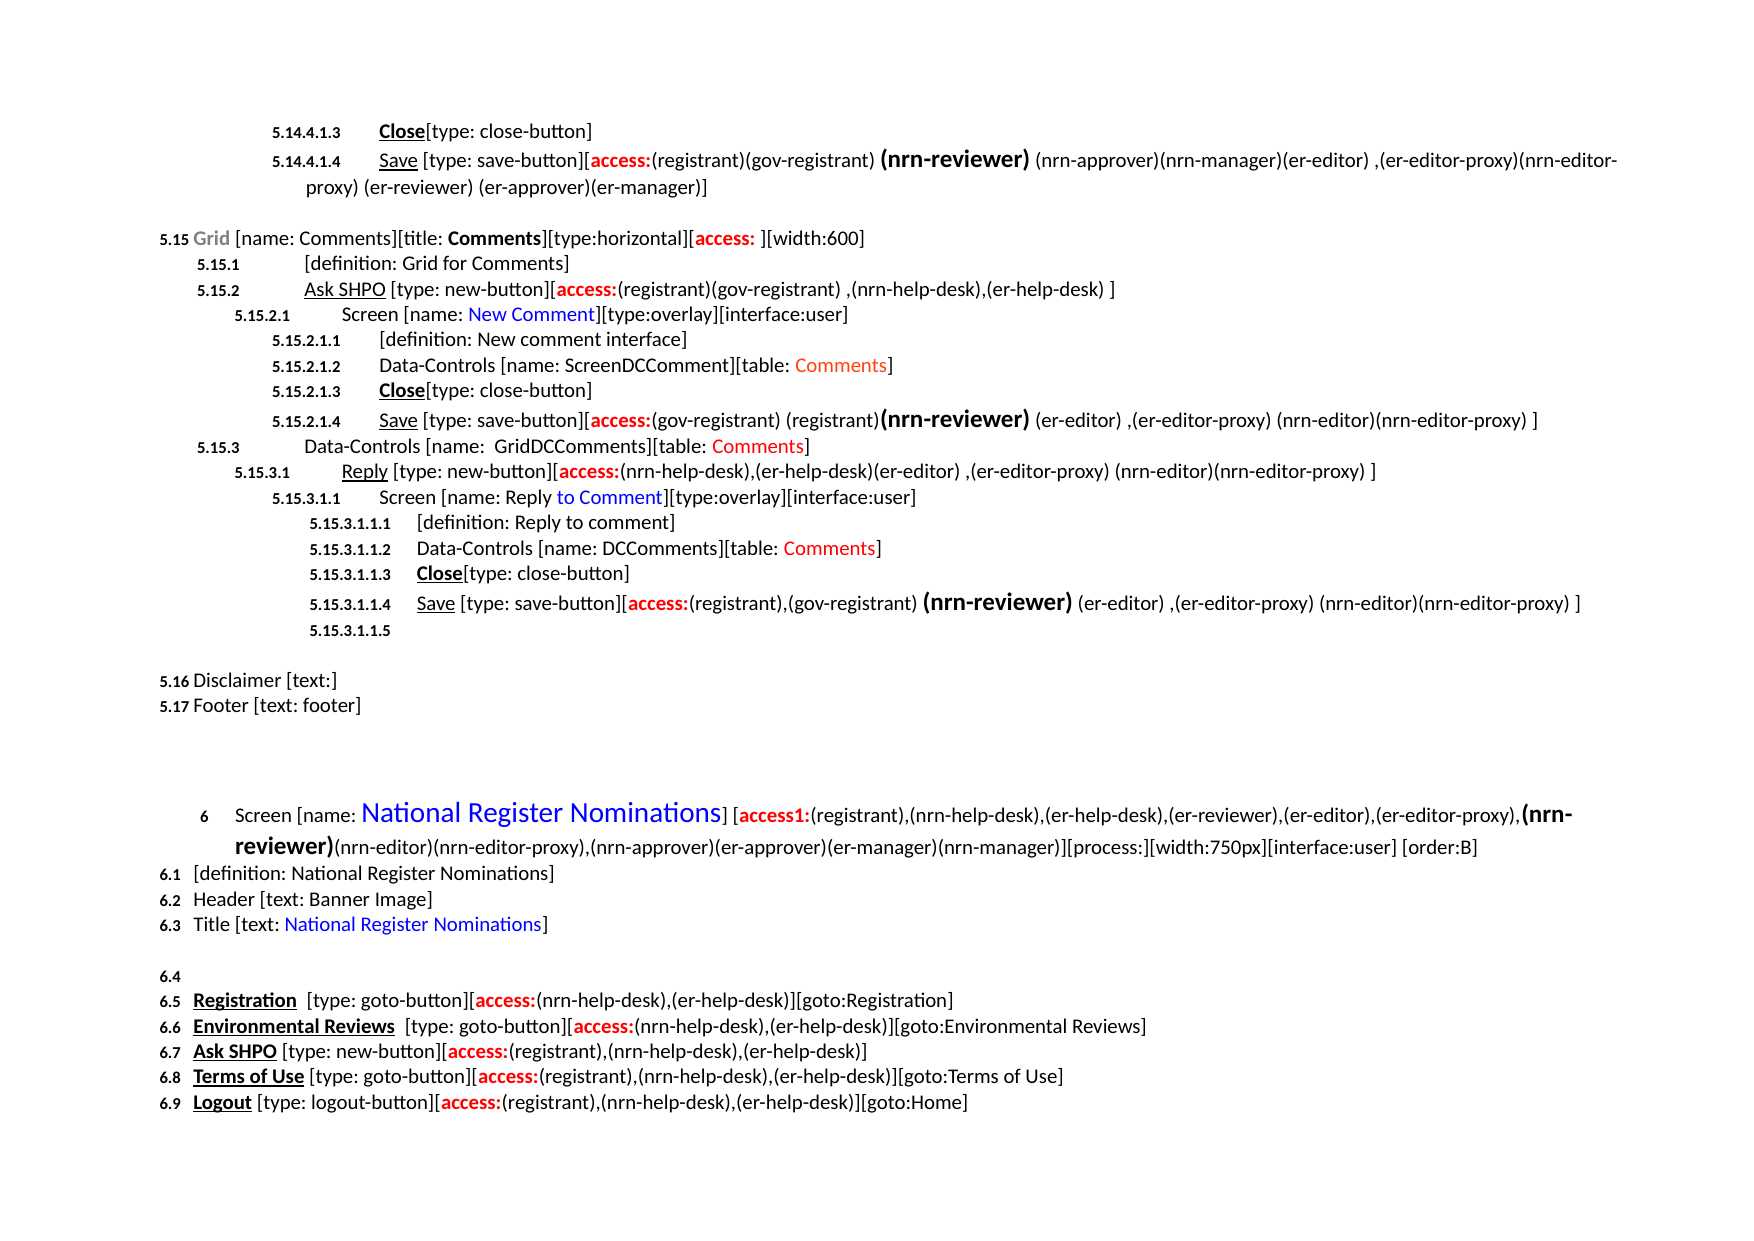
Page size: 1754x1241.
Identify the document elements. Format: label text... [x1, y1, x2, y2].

list Logout [type: logout-button][access:(registrant),(nrn-help-desk),(er-help-desk)][goto:Home] [156, 1089, 1636, 1114]
list Grid [name: Comments][title: Comments][type:horizontal][access: ][width:600] [156, 225, 1636, 250]
list Screen [name: New Comment][type:overlay][interface:user] [231, 301, 1636, 327]
list Footer [text: footer] [156, 693, 1636, 718]
list Save [type: save-button][access:(registrant)(gov-registrant) (nrn-reviewer) (nrn-approver)(nrn-manager)(er-editor) ,(er-editor-proxy)(nrn-editor-proxy) (er-reviewer) (er-approver)(er-manager)] [268, 143, 1636, 199]
list Screen [name: Reply to Comment][type:overlay][interface:user] [268, 484, 1636, 509]
list Close[type: close-button] [268, 118, 1636, 143]
list Header [text: Banner Image] [156, 886, 1636, 911]
list Close[type: close-button] [306, 560, 1636, 586]
list Reply [type: new-button][access:(nrn-help-desk),(er-help-desk)(er-editor) ,(er-editor-proxy) (nrn-editor)(nrn-editor-proxy) ] [231, 459, 1636, 484]
list [definition: New comment interface] [268, 327, 1636, 352]
list Save [type: save-button][access:(registrant),(gov-registrant) (nrn-reviewer) (er-editor) ,(er-editor-proxy) (nrn-editor)(nrn-editor-proxy) ] [306, 586, 1636, 616]
list Environmental Reviews [type: goto-button][access:(nrn-help-desk),(er-help-desk)][goto:Environmental Reviews] [156, 1013, 1636, 1038]
list Title [text: National Register Nominations] [156, 911, 1636, 937]
list [definition: Grid for Comments] [193, 250, 1636, 276]
list Terms of Use [type: goto-button][access:(registrant),(nrn-help-desk),(er-help-desk)][goto:Terms of Use] [156, 1064, 1636, 1089]
list [definition: National Register Nominations] [156, 860, 1636, 886]
list [definition: Reply to comment] [306, 509, 1636, 535]
list Data-Controls [name: DCComments][table: Comments] [306, 535, 1636, 560]
list Screen [name: National Register Nominations] [access1:(registrant),(nrn-help-desk),(er-help-desk),(er-reviewer),(er-editor),(er-editor-proxy),(nrn-reviewer)(nrn-editor)(nrn-editor-proxy),(nrn-approver)(er-approver)(er-manager)(nrn-manager)][process:][width:750px][interface:user] [order:B] [196, 794, 1636, 860]
list Ask SHPO [type: new-button][access:(registrant),(nrn-help-desk),(er-help-desk)] [156, 1038, 1636, 1064]
list Data-Controls [name: GridDCComments][table: Comments] [193, 433, 1636, 459]
list Ask SHPO [type: new-button][access:(registrant)(gov-registrant) ,(nrn-help-desk),(er-help-desk) ] [193, 276, 1636, 301]
list Registration [type: goto-button][access:(nrn-help-desk),(er-help-desk)][goto:Registration] [156, 987, 1636, 1013]
list Save [type: save-button][access:(gov-registrant) (registrant)(nrn-reviewer) (er-editor) ,(er-editor-proxy) (nrn-editor)(nrn-editor-proxy) ] [268, 403, 1636, 433]
list Close[type: close-button] [268, 377, 1636, 403]
list Disclaimer [text:] [156, 667, 1636, 693]
list Data-Controls [name: ScreenDCComment][table: Comments] [268, 352, 1636, 377]
